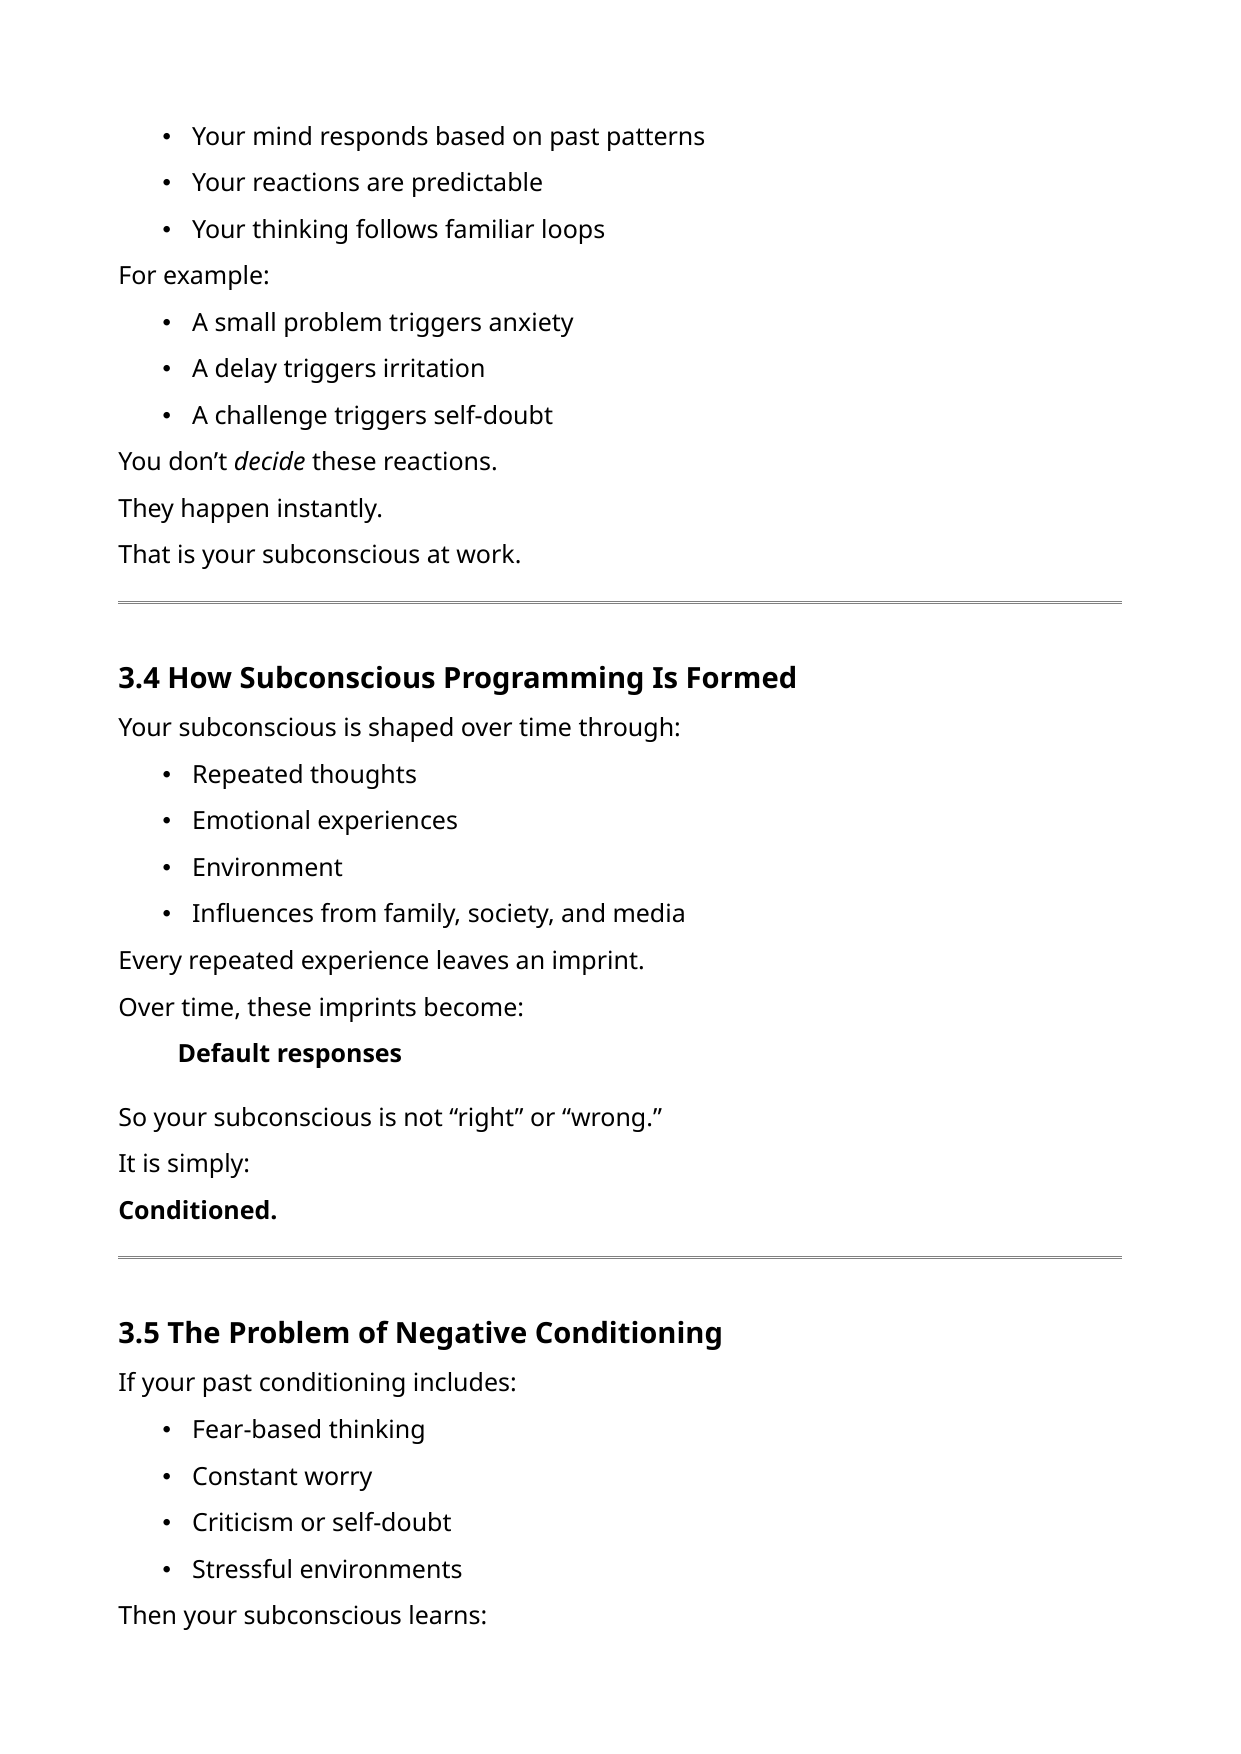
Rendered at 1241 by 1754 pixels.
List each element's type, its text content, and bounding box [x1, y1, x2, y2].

text That is your subconscious at work. [118, 537, 1122, 571]
list Environment [162, 849, 1122, 883]
text Default responses [177, 1036, 1063, 1070]
list Fear-based thinking [162, 1412, 1122, 1446]
list Stressful environments [162, 1551, 1122, 1585]
text Then your subconscious learns: [118, 1598, 1122, 1632]
list Repeated thoughts [162, 756, 1122, 790]
list Criticism or self-doubt [162, 1505, 1122, 1539]
text Conditioned. [118, 1192, 1122, 1226]
list Influences from family, society, and media [162, 896, 1122, 930]
text Your subconscious is shaped over time through: [118, 710, 1122, 744]
list A challenge triggers self-doubt [162, 397, 1122, 432]
list Emotional experiences [162, 803, 1122, 837]
text So your subconscious is not “right” or “wrong.” [118, 1099, 1122, 1133]
list A delay triggers irritation [162, 351, 1122, 385]
text It is simply: [118, 1146, 1122, 1180]
list Constant worry [162, 1458, 1122, 1492]
text You don’t decide these reactions. [118, 444, 1122, 478]
list Your thinking follows familiar loops [162, 211, 1122, 245]
list Your mind responds based on past patterns [162, 118, 1122, 152]
subtitle 3.4 How Subconscious Programming Is Formed [118, 658, 1122, 697]
text They happen instantly. [118, 491, 1122, 525]
list A small problem triggers anxiety [162, 304, 1122, 338]
text For example: [118, 258, 1122, 292]
subtitle 3.5 The Problem of Negative Conditioning [118, 1313, 1122, 1352]
text Over time, these imprints become: [118, 989, 1122, 1023]
text If your past conditioning includes: [118, 1365, 1122, 1399]
text Every repeated experience leaves an imprint. [118, 943, 1122, 977]
list Your reactions are predictable [162, 165, 1122, 199]
